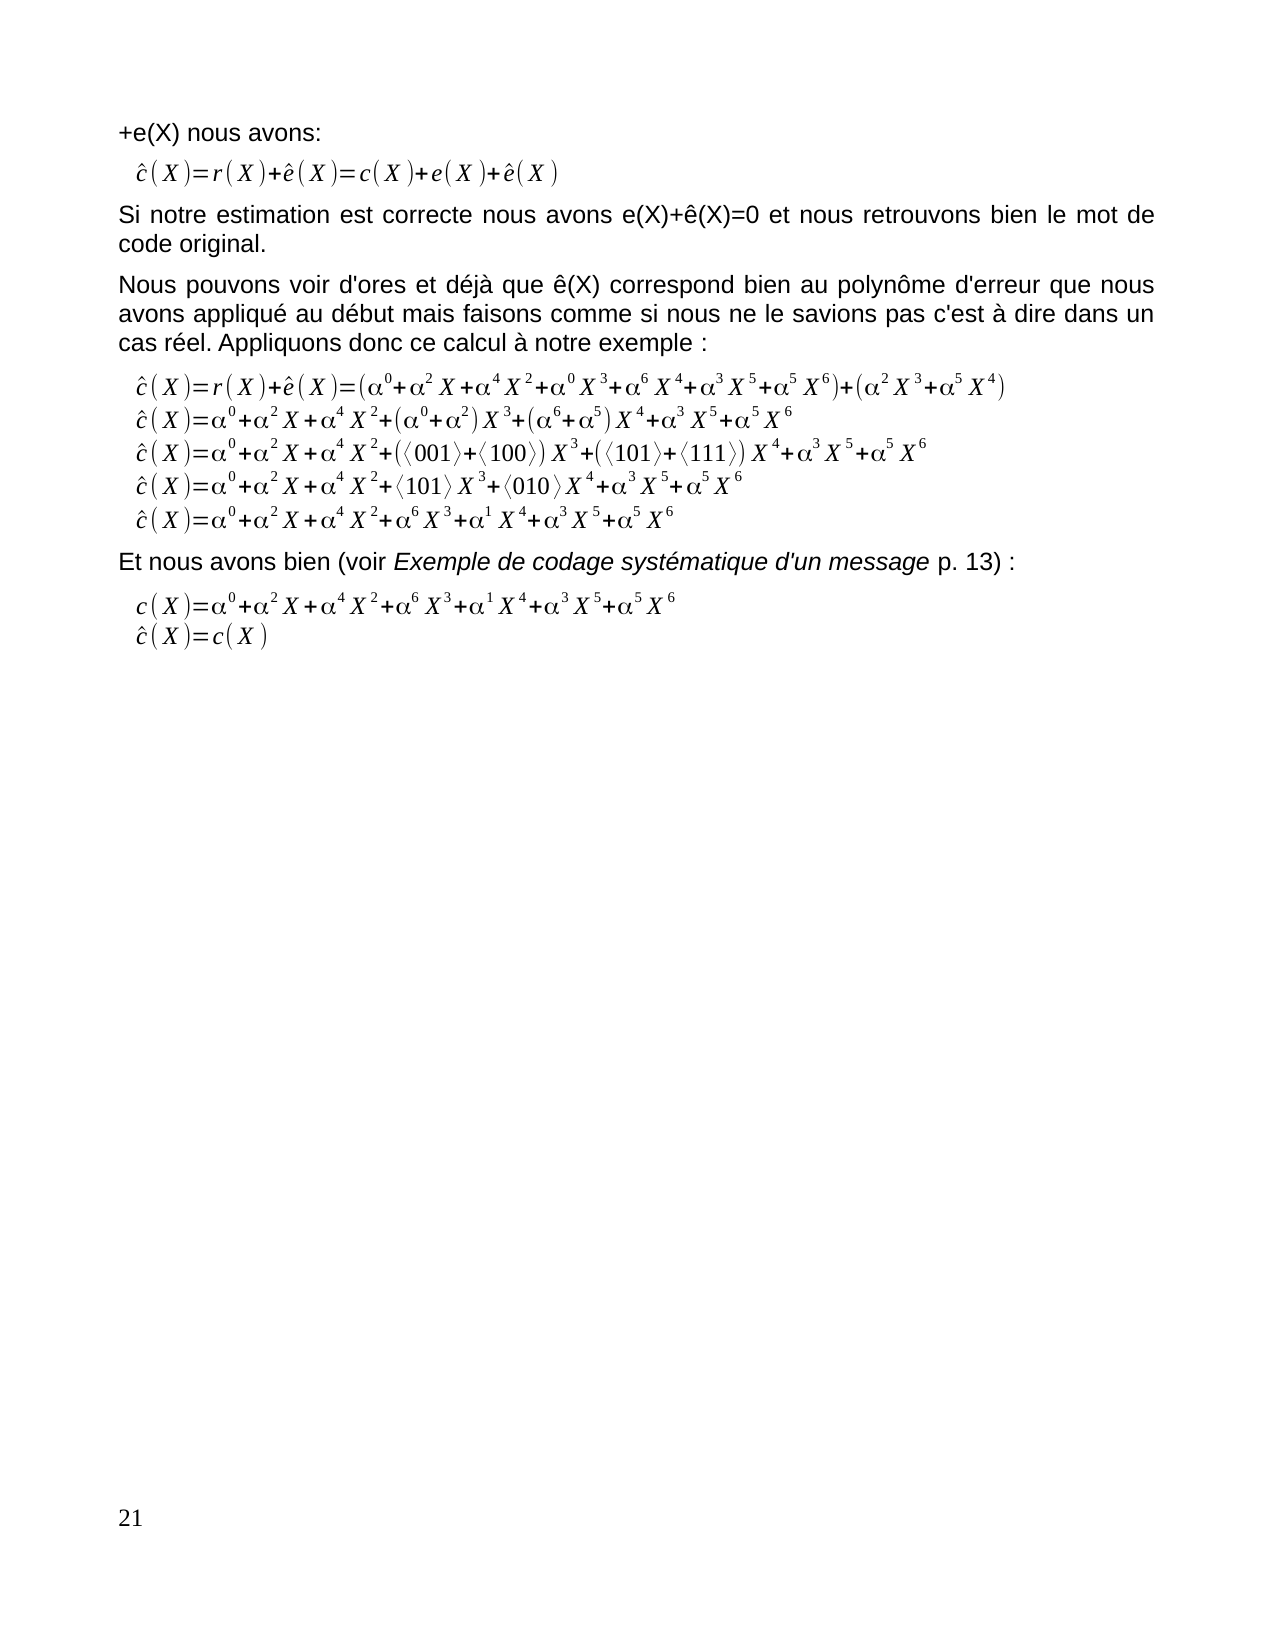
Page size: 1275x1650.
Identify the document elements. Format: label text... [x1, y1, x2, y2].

text Et nous avons bien (voir Exemple de codage systématique d'un message p. 13) : [118, 547, 1157, 576]
text Si notre estimation est correcte nous avons e(X)+ê(X)=0 et nous retrouvons bien le mot de code original. [118, 200, 1157, 258]
text +e(X) nous avons: [118, 118, 1157, 147]
text Nous pouvons voir d'ores et déjà que ê(X) correspond bien au polynôme d'erreur que nous avons appliqué au début mais faisons comme si nous ne le savions pas c'est à dire dans un cas réel. Appliquons donc ce calcul à notre exemple : [118, 270, 1157, 357]
